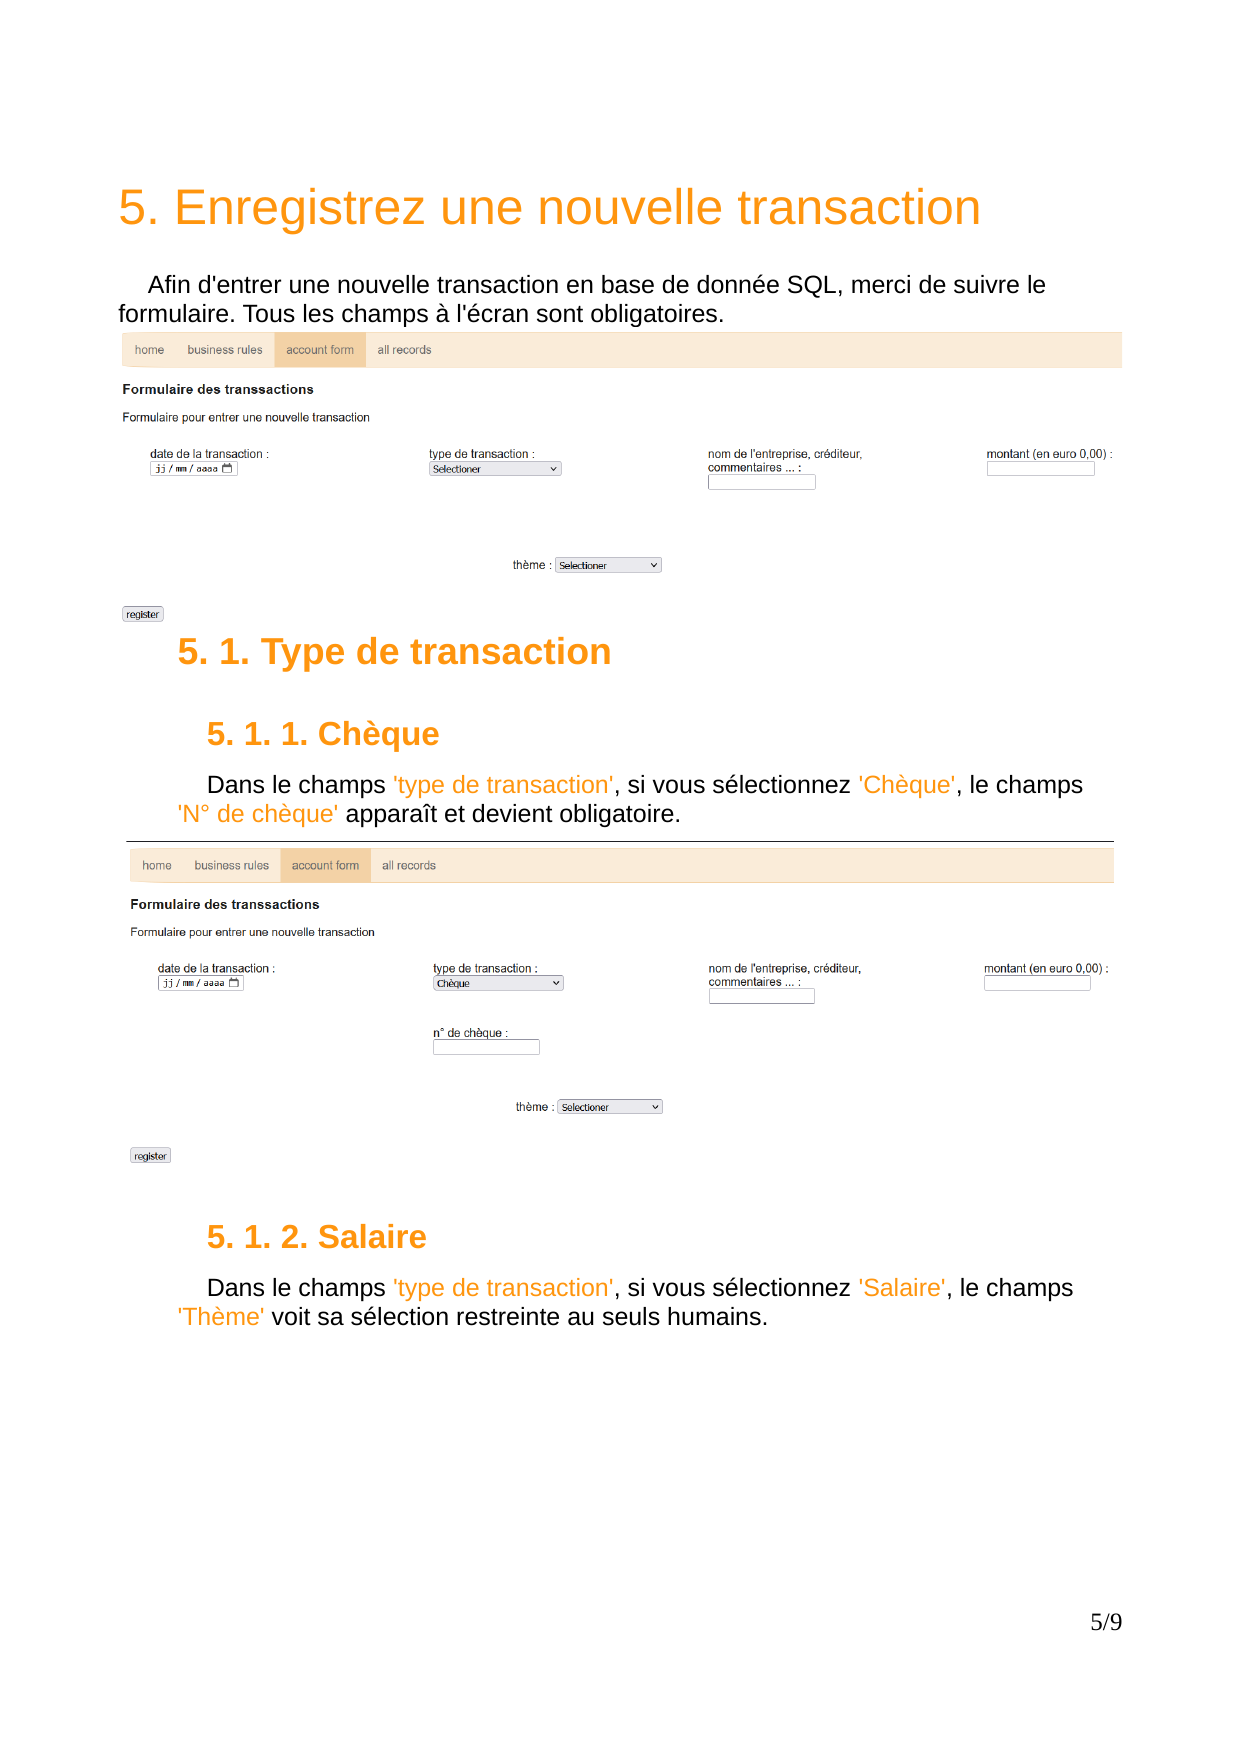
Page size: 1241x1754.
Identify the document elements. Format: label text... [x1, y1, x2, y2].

text 5. Enregistrez une nouvelle transaction [118, 177, 1122, 235]
text 5. 1. 2. Salaire [177, 1217, 1122, 1256]
picture [126, 841, 1114, 1171]
text 5. 1. Type de transaction [177, 630, 1122, 673]
text Dans le champs 'type de transaction', si vous sélectionnez 'Salaire', le champs 'Thème' voit sa sélection restreinte au seuls humains. [177, 1273, 1122, 1331]
picture [118, 327, 1123, 630]
text 5. 1. 1. Chèque [207, 714, 1122, 752]
text Afin d'entrer une nouvelle transaction en base de donnée SQL, merci de suivre le formulaire. Tous les champs à l'écran sont obligatoires. [118, 270, 1122, 327]
text Dans le champs 'type de transaction', si vous sélectionnez 'Chèque', le champs 'N° de chèque' apparaît et devient obligatoire. [177, 770, 1122, 828]
